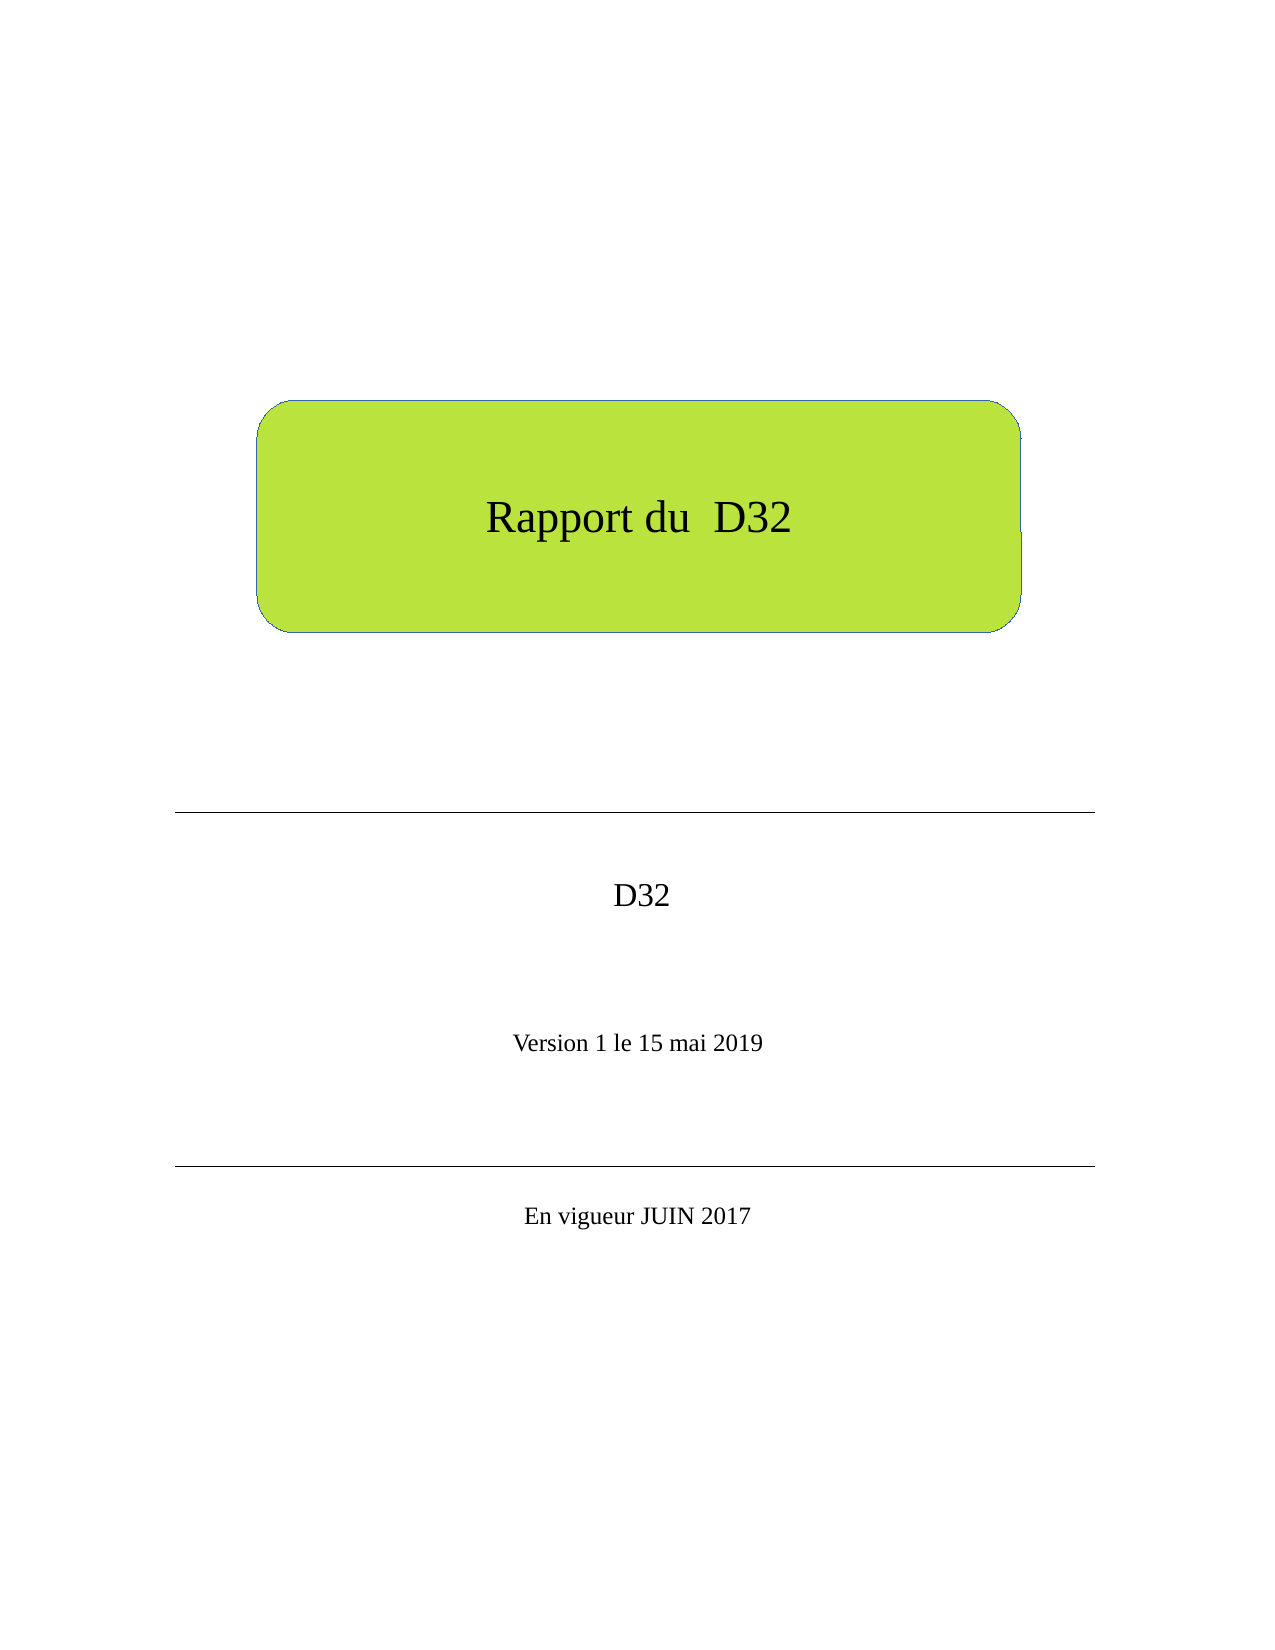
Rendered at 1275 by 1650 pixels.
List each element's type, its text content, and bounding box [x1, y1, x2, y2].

text Version 1 le 15 mai 2019 [118, 1028, 1157, 1057]
text D32 [118, 875, 1157, 913]
text En vigueur JUIN 2017 [118, 1201, 1157, 1230]
